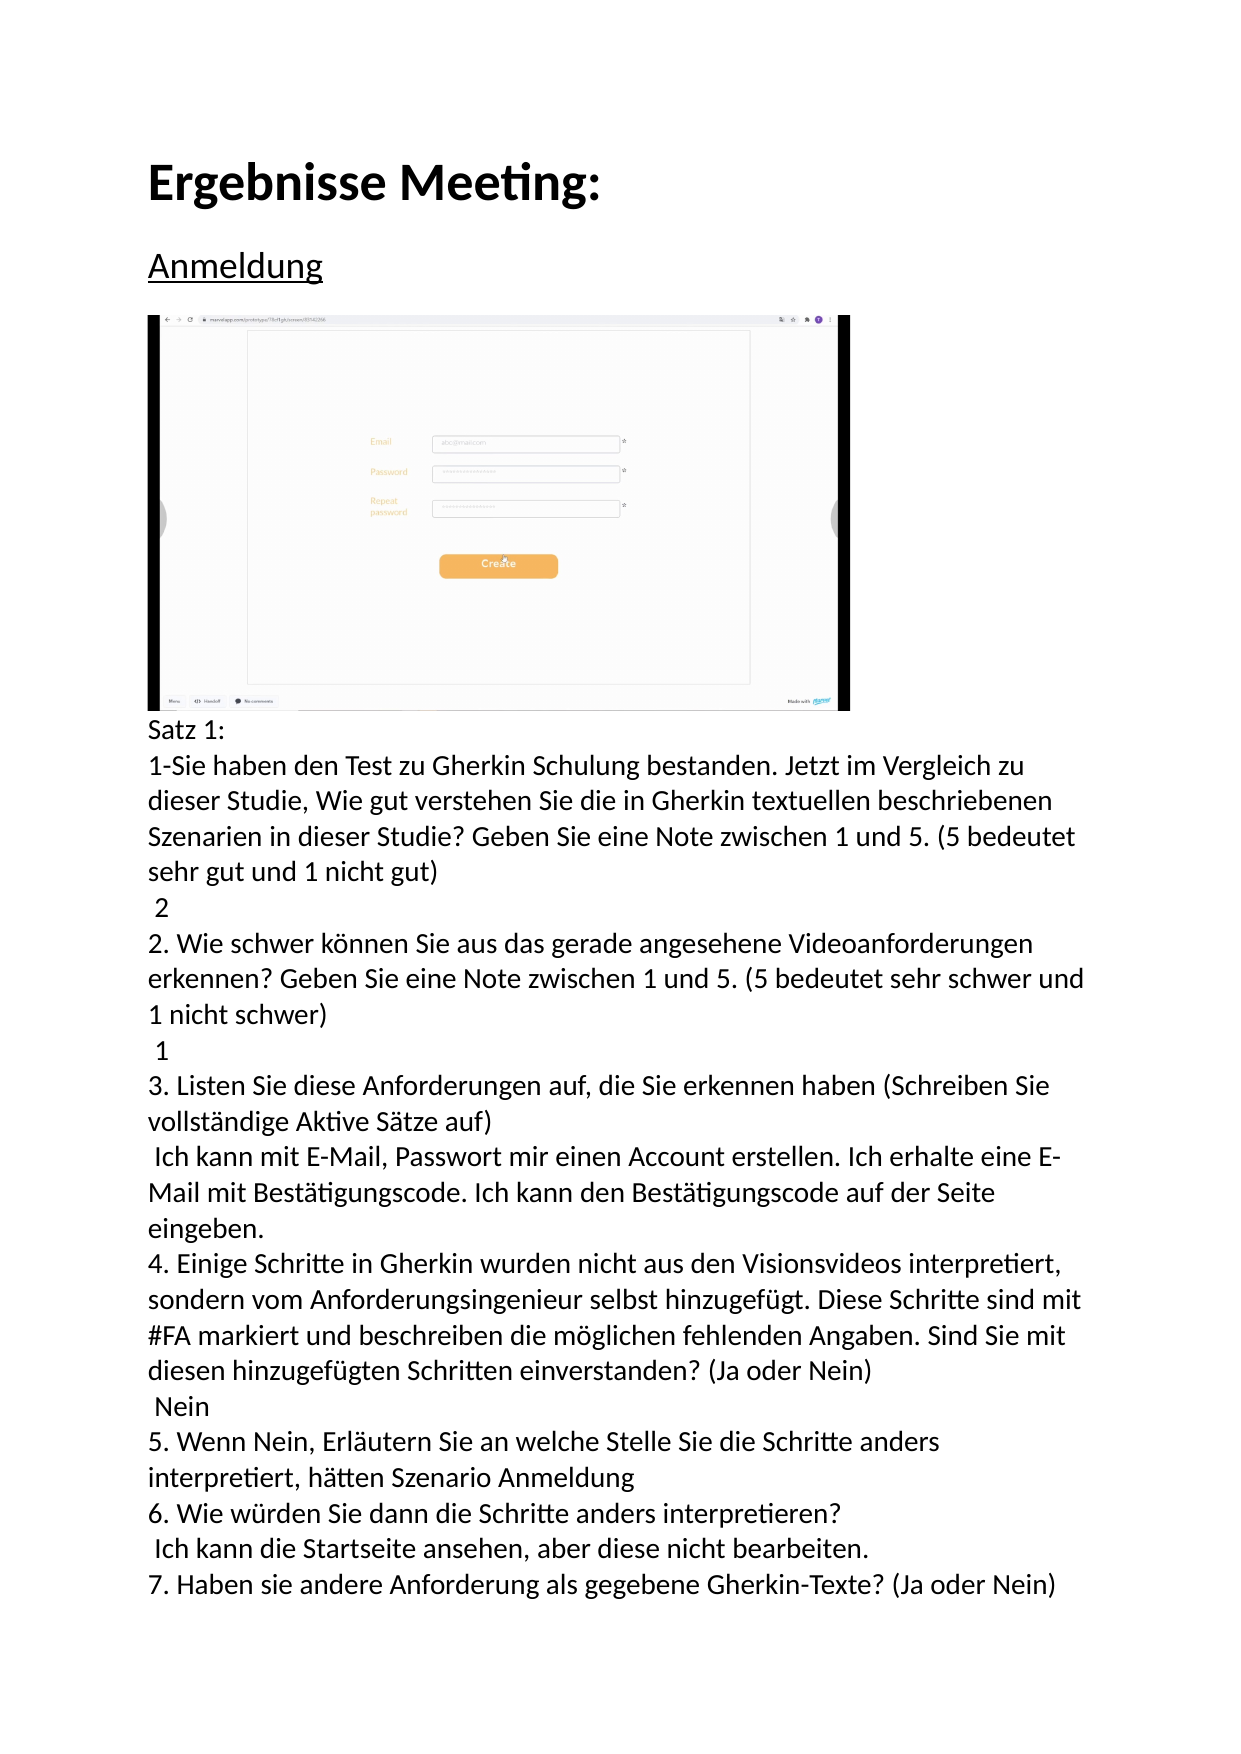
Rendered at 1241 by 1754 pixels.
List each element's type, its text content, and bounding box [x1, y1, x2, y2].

subtitle Anmeldung [148, 242, 1093, 288]
subtitle Ergebnisse Meeting: [148, 148, 1093, 214]
text Ich kann mit E-Mail, Passwort mir einen Account erstellen. Ich erhalte eine E-Mail mit Bestätigungscode. Ich kann den Bestätigungscode auf der Seite eingeben. [148, 1138, 1093, 1245]
text 1 [148, 1032, 1093, 1067]
text Nein [148, 1388, 1093, 1423]
text 4. Einige Schritte in Gherkin wurden nicht aus den Visionsvideos interpretiert, sondern vom Anforderungsingenieur selbst hinzugefügt. Diese Schritte sind mit #FA markiert und beschreiben die möglichen fehlenden Angaben. Sind Sie mit diesen hinzugefügten Schritten einverstanden? (Ja oder Nein) [148, 1245, 1093, 1388]
text 5. Wenn Nein, Erläutern Sie an welche Stelle Sie die Schritte anders interpretiert, hätten Szenario Anmeldung [148, 1423, 1093, 1495]
text 3. Listen Sie diese Anforderungen auf, die Sie erkennen haben (Schreiben Sie vollständige Aktive Sätze auf) [148, 1067, 1093, 1138]
text Satz 1: [148, 711, 1093, 747]
text Ich kann die Startseite ansehen, aber diese nicht bearbeiten. [148, 1530, 1093, 1566]
text 7. Haben sie andere Anforderung als gegebene Gherkin-Texte? (Ja oder Nein) [148, 1566, 1093, 1602]
text 6. Wie würden Sie dann die Schritte anders interpretieren? [148, 1495, 1093, 1530]
text 1-Sie haben den Test zu Gherkin Schulung bestanden. Jetzt im Vergleich zu dieser Studie, Wie gut verstehen Sie die in Gherkin textuellen beschriebenen Szenarien in dieser Studie? Geben Sie eine Note zwischen 1 und 5. (5 bedeutet sehr gut und 1 nicht gut) [148, 747, 1093, 889]
text 2 [148, 889, 1093, 925]
text 2. Wie schwer können Sie aus das gerade angesehene Videoanforderungen erkennen? Geben Sie eine Note zwischen 1 und 5. (5 bedeutet sehr schwer und 1 nicht schwer) [148, 925, 1093, 1032]
